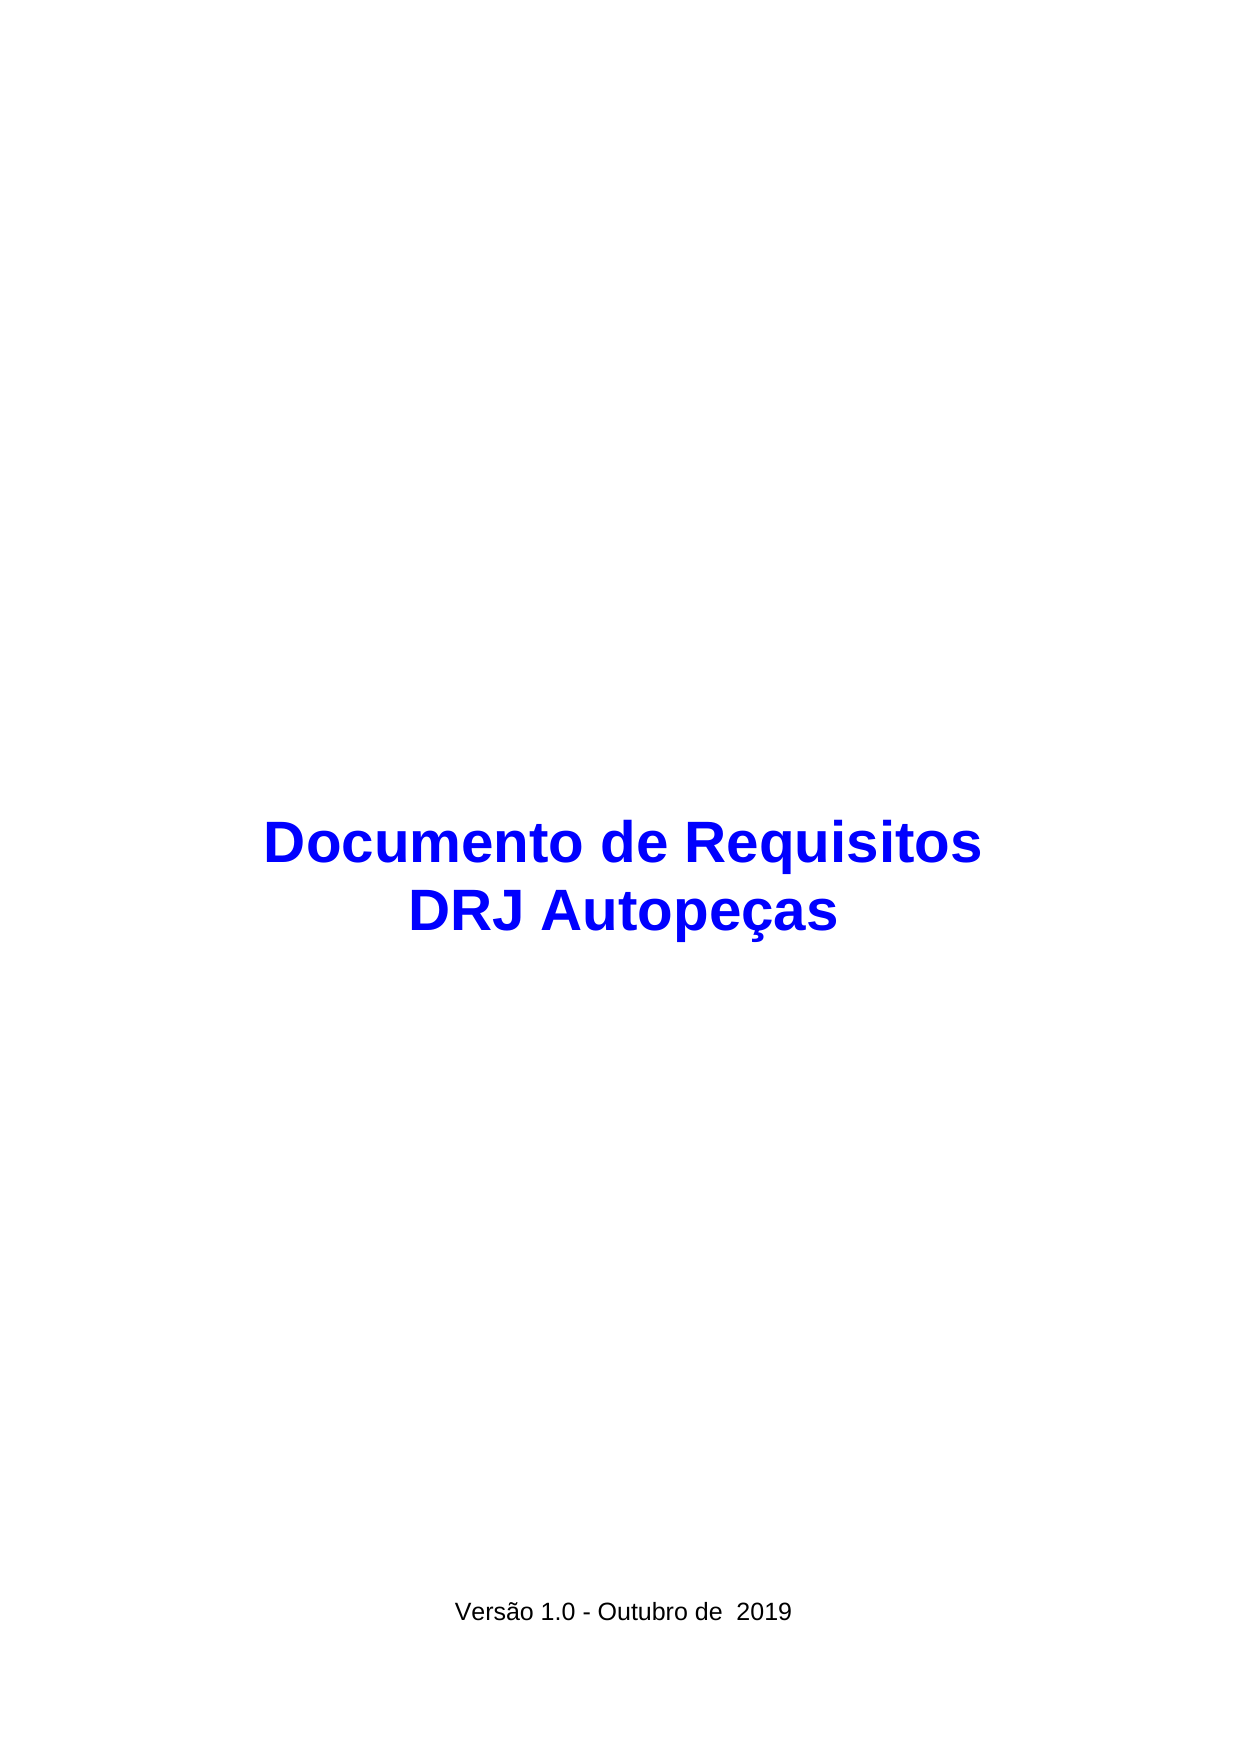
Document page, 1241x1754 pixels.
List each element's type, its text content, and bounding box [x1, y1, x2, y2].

text Versão 1.0 - Outubro de 2019 [153, 1597, 1093, 1625]
text Documento de Requisitos DRJ Autopeças [153, 808, 1093, 942]
